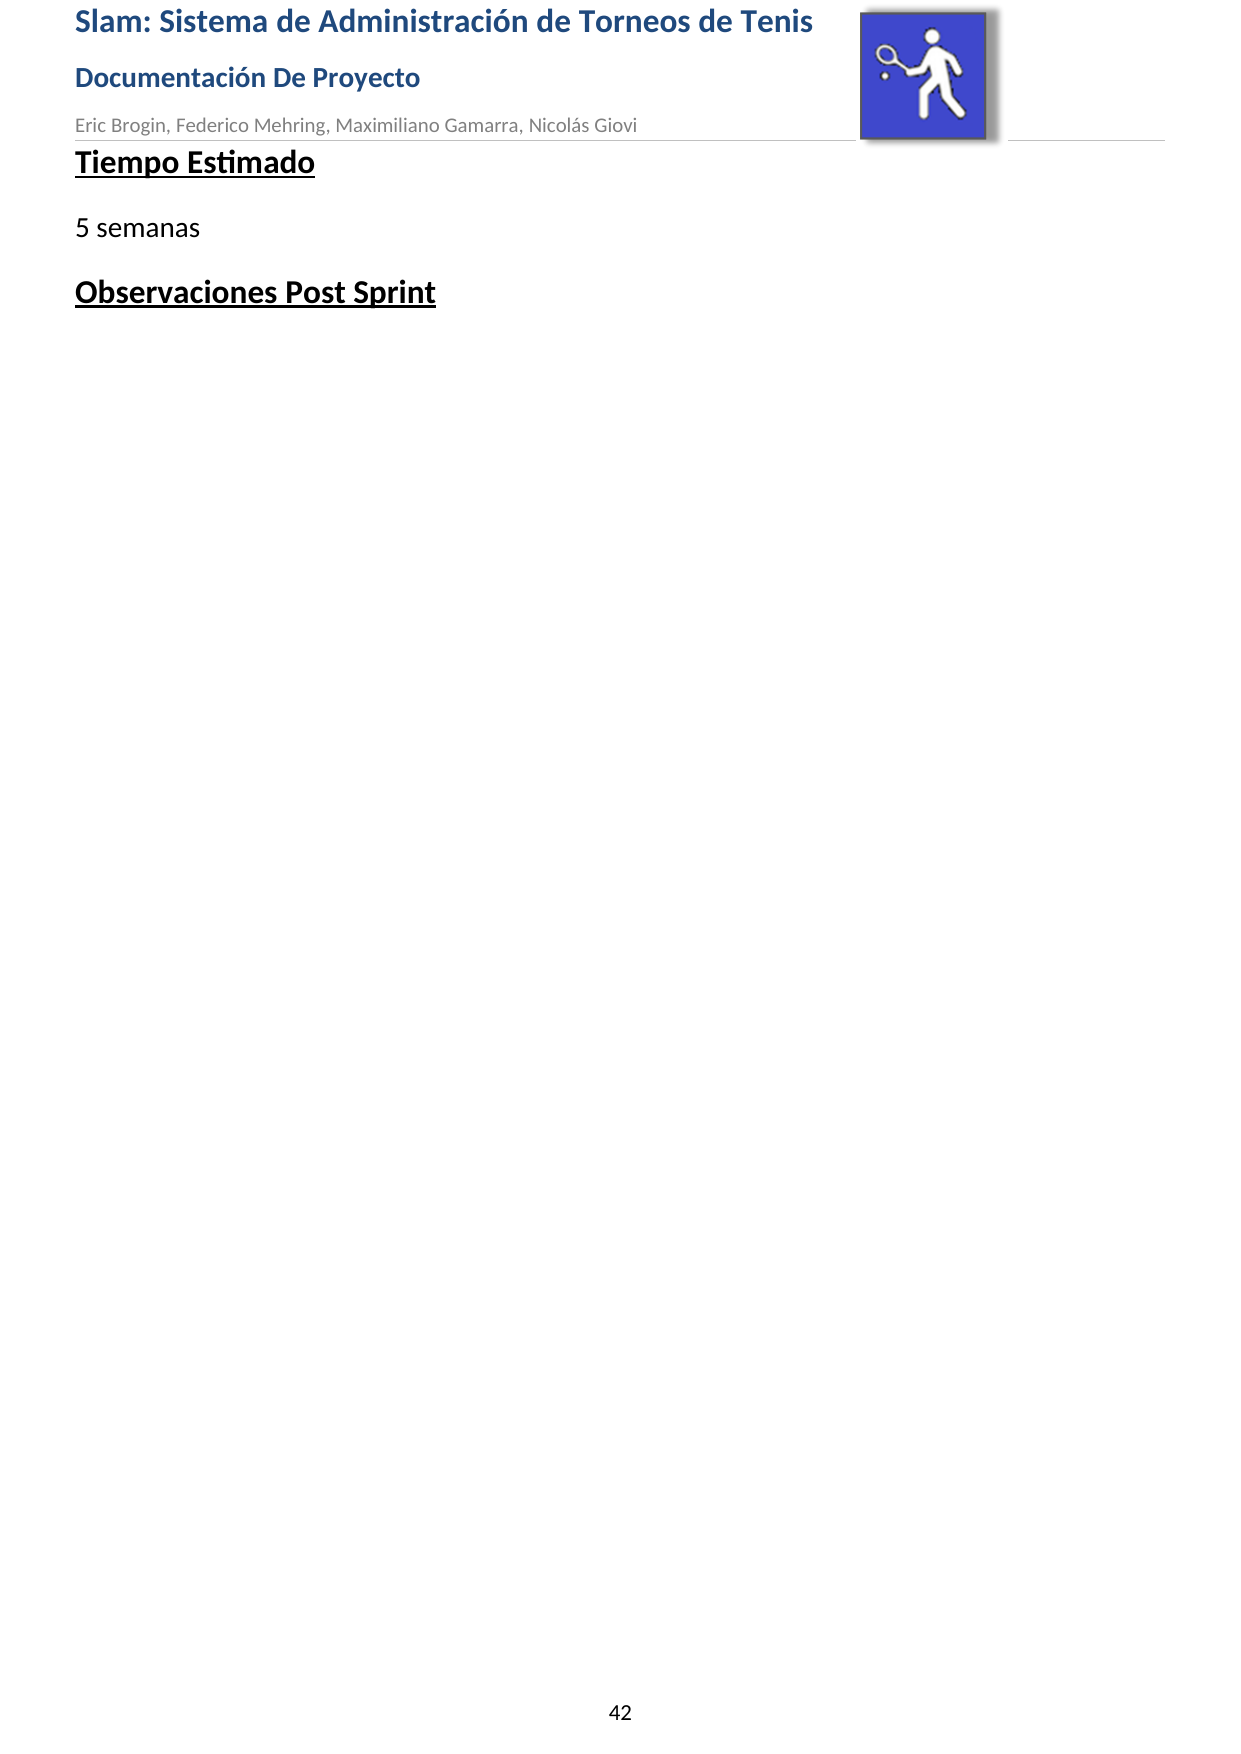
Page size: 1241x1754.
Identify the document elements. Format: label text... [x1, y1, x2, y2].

text Observaciones Post Sprint [75, 271, 1165, 311]
text 5 semanas [75, 209, 1165, 244]
text Tiempo Estimado [75, 141, 1165, 182]
picture [858, 1, 1007, 151]
